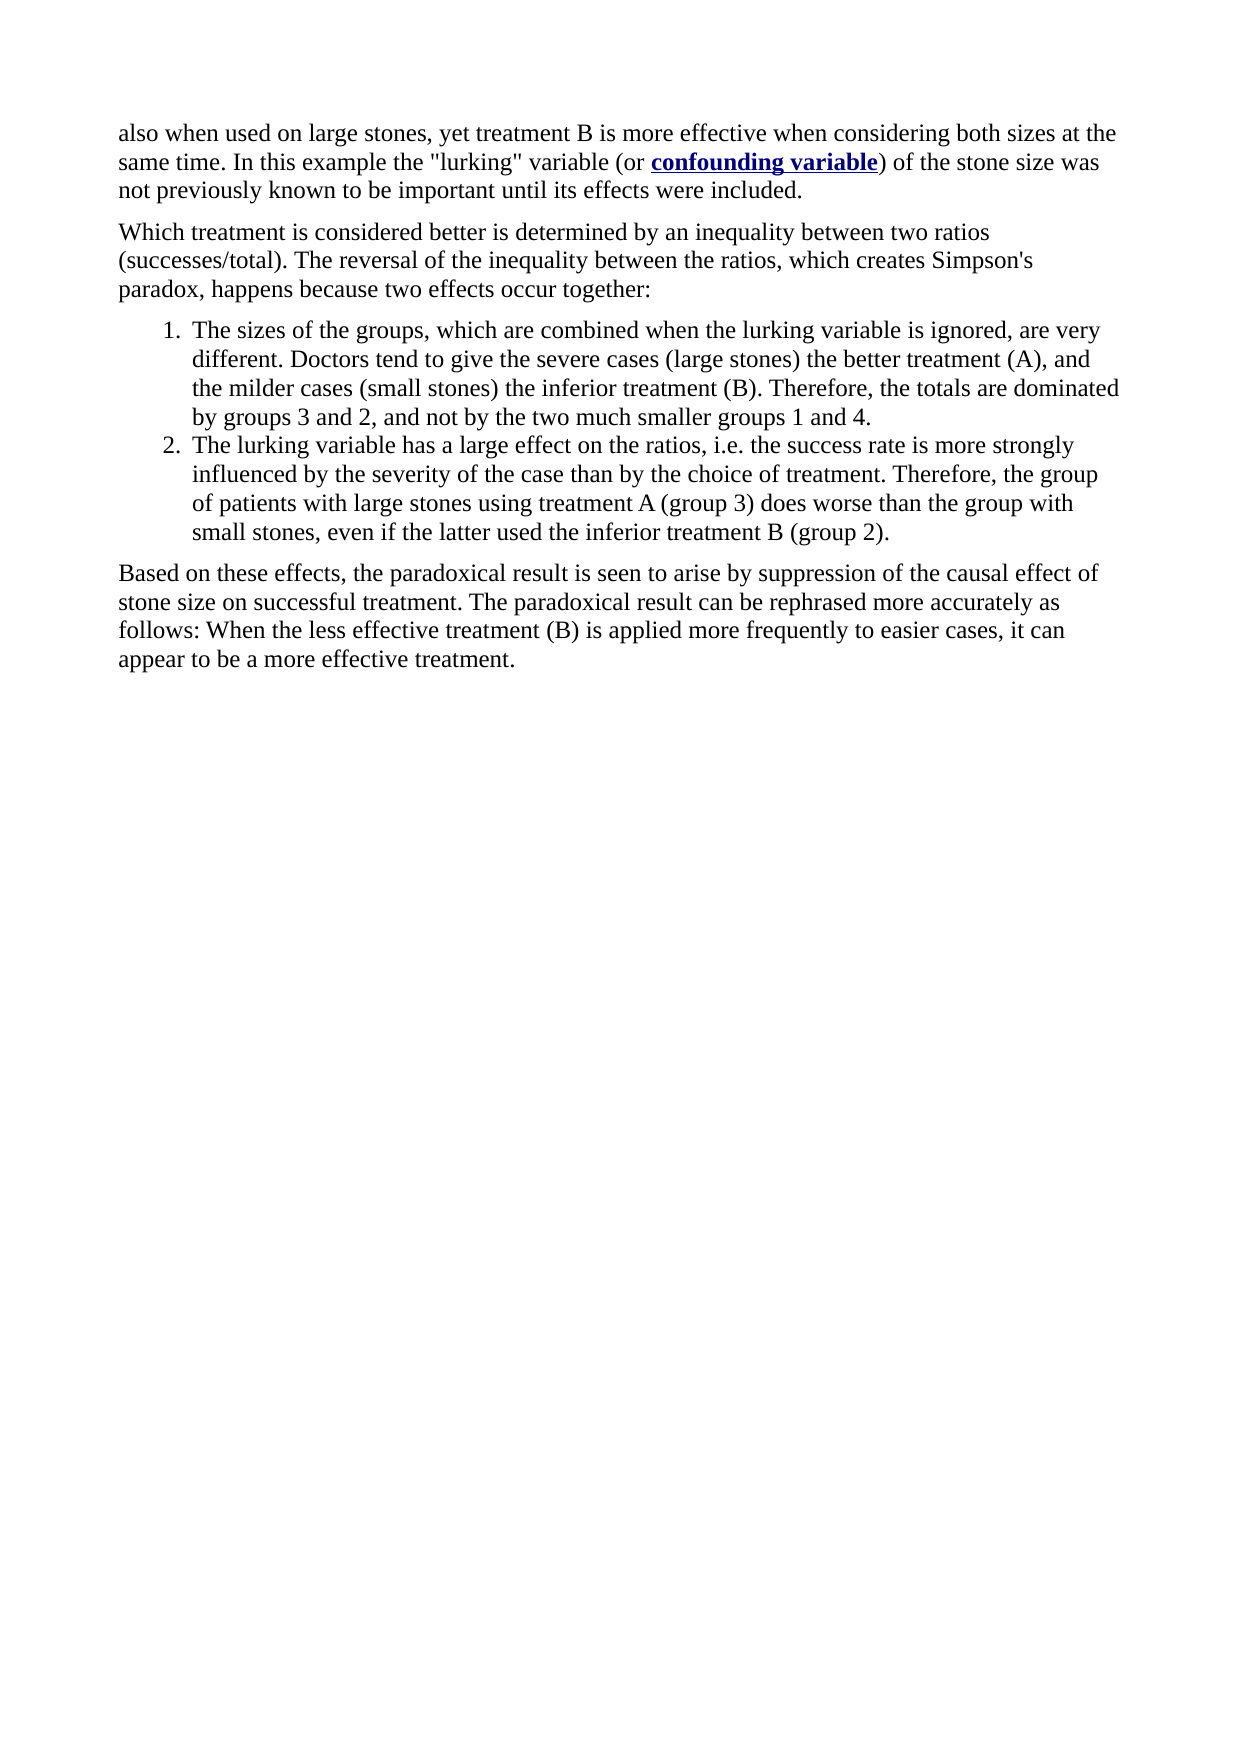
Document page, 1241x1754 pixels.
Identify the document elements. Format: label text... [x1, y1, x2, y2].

list The sizes of the groups, which are combined when the lurking variable is ignored, are very different. Doctors tend to give the severe cases (large stones) the better treatment (A), and the milder cases (small stones) the inferior treatment (B). Therefore, the totals are dominated by groups 3 and 2, and not by the two much smaller groups 1 and 4. [162, 316, 1122, 431]
text Which treatment is considered better is determined by an inequality between two ratios (successes/total). The reversal of the inequality between the ratios, which creates Simpson's paradox, happens because two effects occur together: [118, 217, 1122, 303]
text also when used on large stones, yet treatment B is more effective when considering both sizes at the same time. In this example the "lurking" variable (or confounding variable) of the stone size was not previously known to be important until its effects were included. [118, 118, 1122, 204]
text Based on these effects, the paradoxical result is seen to arise by suppression of the causal effect of stone size on successful treatment. The paradoxical result can be rephrased more accurately as follows: When the less effective treatment (B) is applied more frequently to easier cases, it can appear to be a more effective treatment. [118, 558, 1122, 673]
list The lurking variable has a large effect on the ratios, i.e. the success rate is more strongly influenced by the severity of the case than by the choice of treatment. Therefore, the group of patients with large stones using treatment A (group 3) does worse than the group with small stones, even if the latter used the inferior treatment B (group 2). [162, 431, 1122, 546]
